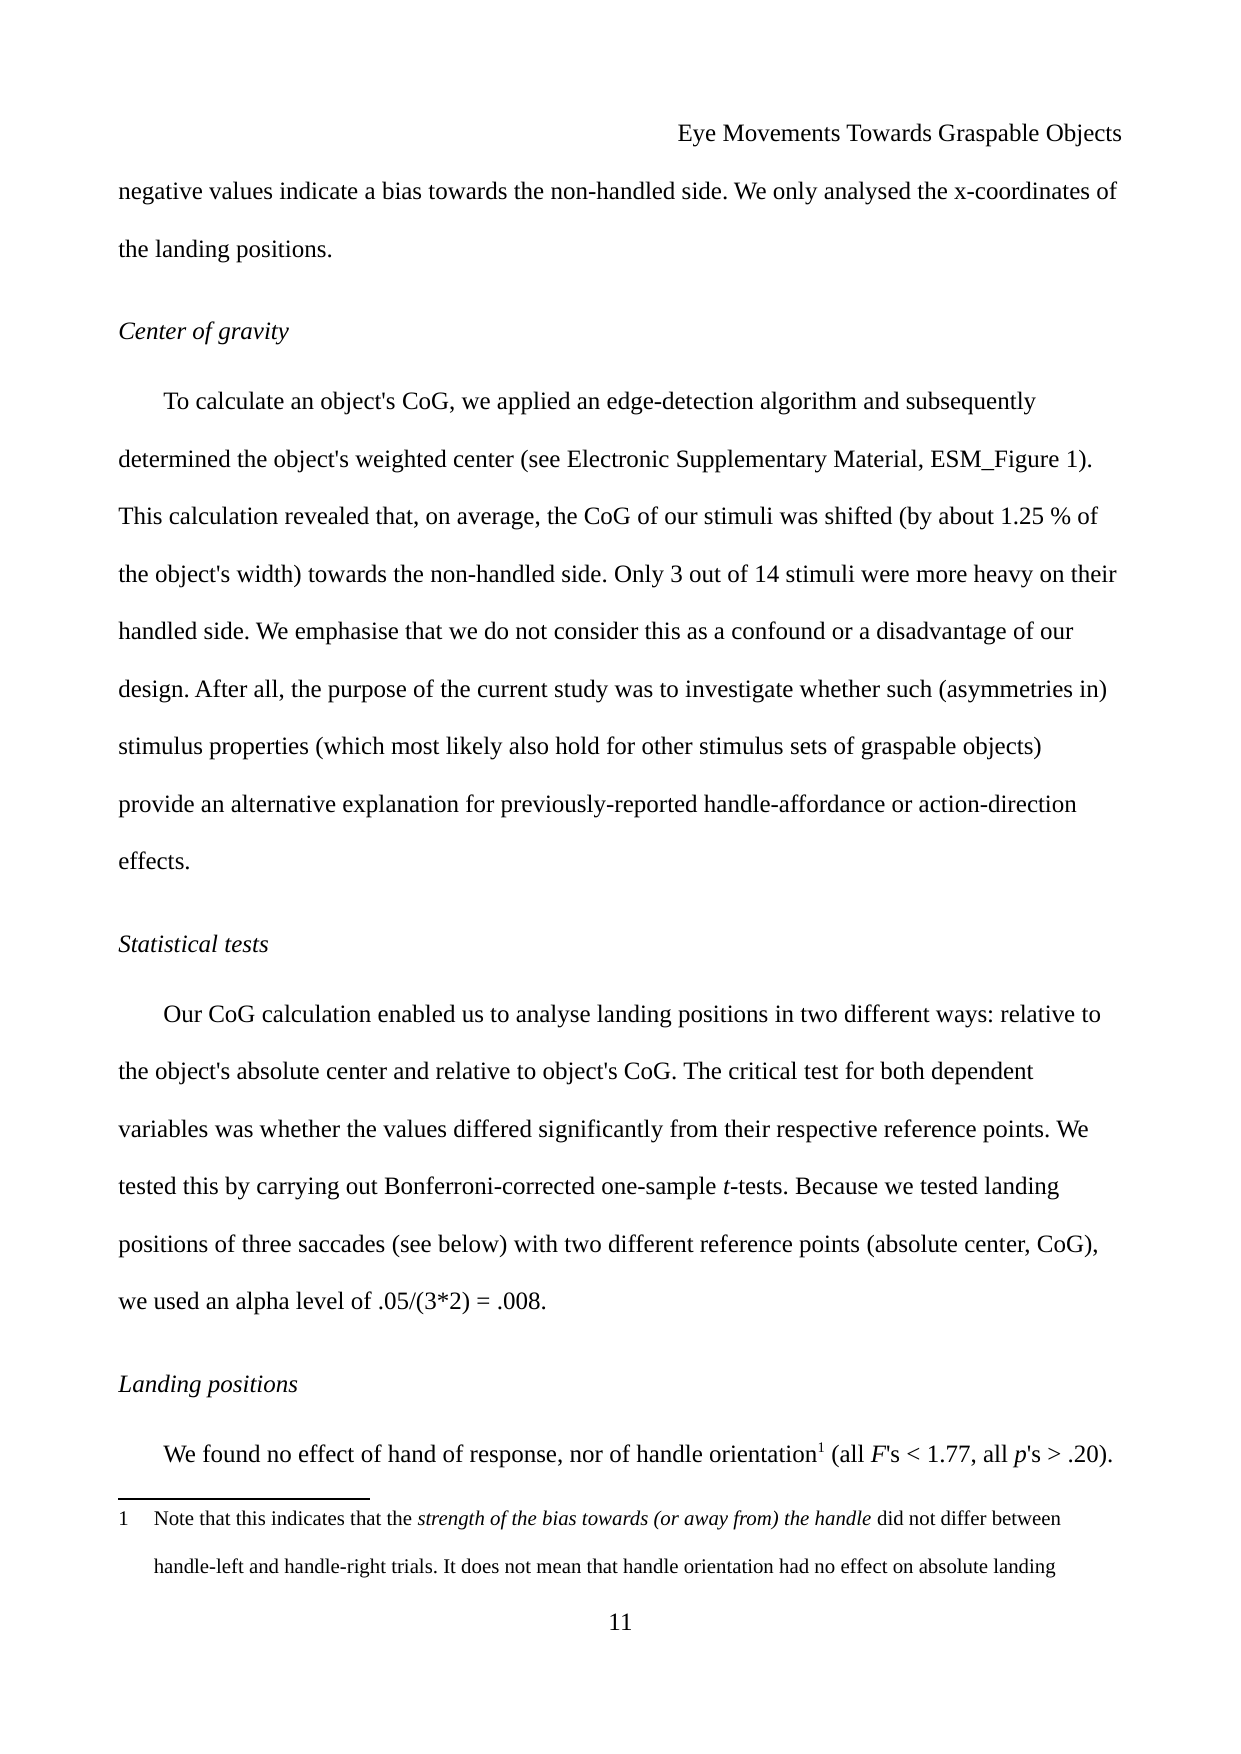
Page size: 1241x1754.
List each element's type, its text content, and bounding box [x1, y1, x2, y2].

text negative values indicate a bias towards the non-handled side. We only analysed the x-coordinates of the landing positions. [118, 176, 1122, 263]
subtitle Center of gravity [118, 316, 1122, 345]
subtitle Landing positions [118, 1369, 1122, 1398]
text We found no effect of hand of response, nor of handle orientation (all F's < 1.77, all p's > .20). [118, 1439, 1122, 1468]
subtitle Statistical tests [118, 929, 1122, 958]
text Our CoG calculation enabled us to analyse landing positions in two different ways: relative to the object's absolute center and relative to object's CoG. The critical test for both dependent variables was whether the values differed significantly from their respective reference points. We tested this by carrying out Bonferroni-corrected one-sample t-tests. Because we tested landing positions of three saccades (see below) with two different reference points (absolute center, CoG), we used an alpha level of .05/(3*2) = .008. [118, 999, 1122, 1315]
text To calculate an object's CoG, we applied an edge-detection algorithm and subsequently determined the object's weighted center (see Electronic Supplementary Material, ESM_Figure 1). This calculation revealed that, on average, the CoG of our stimuli was shifted (by about 1.25 % of the object's width) towards the non-handled side. Only 3 out of 14 stimuli were more heavy on their handled side. We emphasise that we do not consider this as a confound or a disadvantage of our design. After all, the purpose of the current study was to investigate whether such (asymmetries in) stimulus properties (which most likely also hold for other stimulus sets of graspable objects) provide an alternative explanation for previously-reported handle-affordance or action-direction effects. [118, 386, 1122, 875]
text Note that this indicates that the strength of the bias towards (or away from) the handle did not differ between handle-left and handle-right trials. It does not mean that handle orientation had no effect on absolute landing [118, 1505, 1122, 1578]
